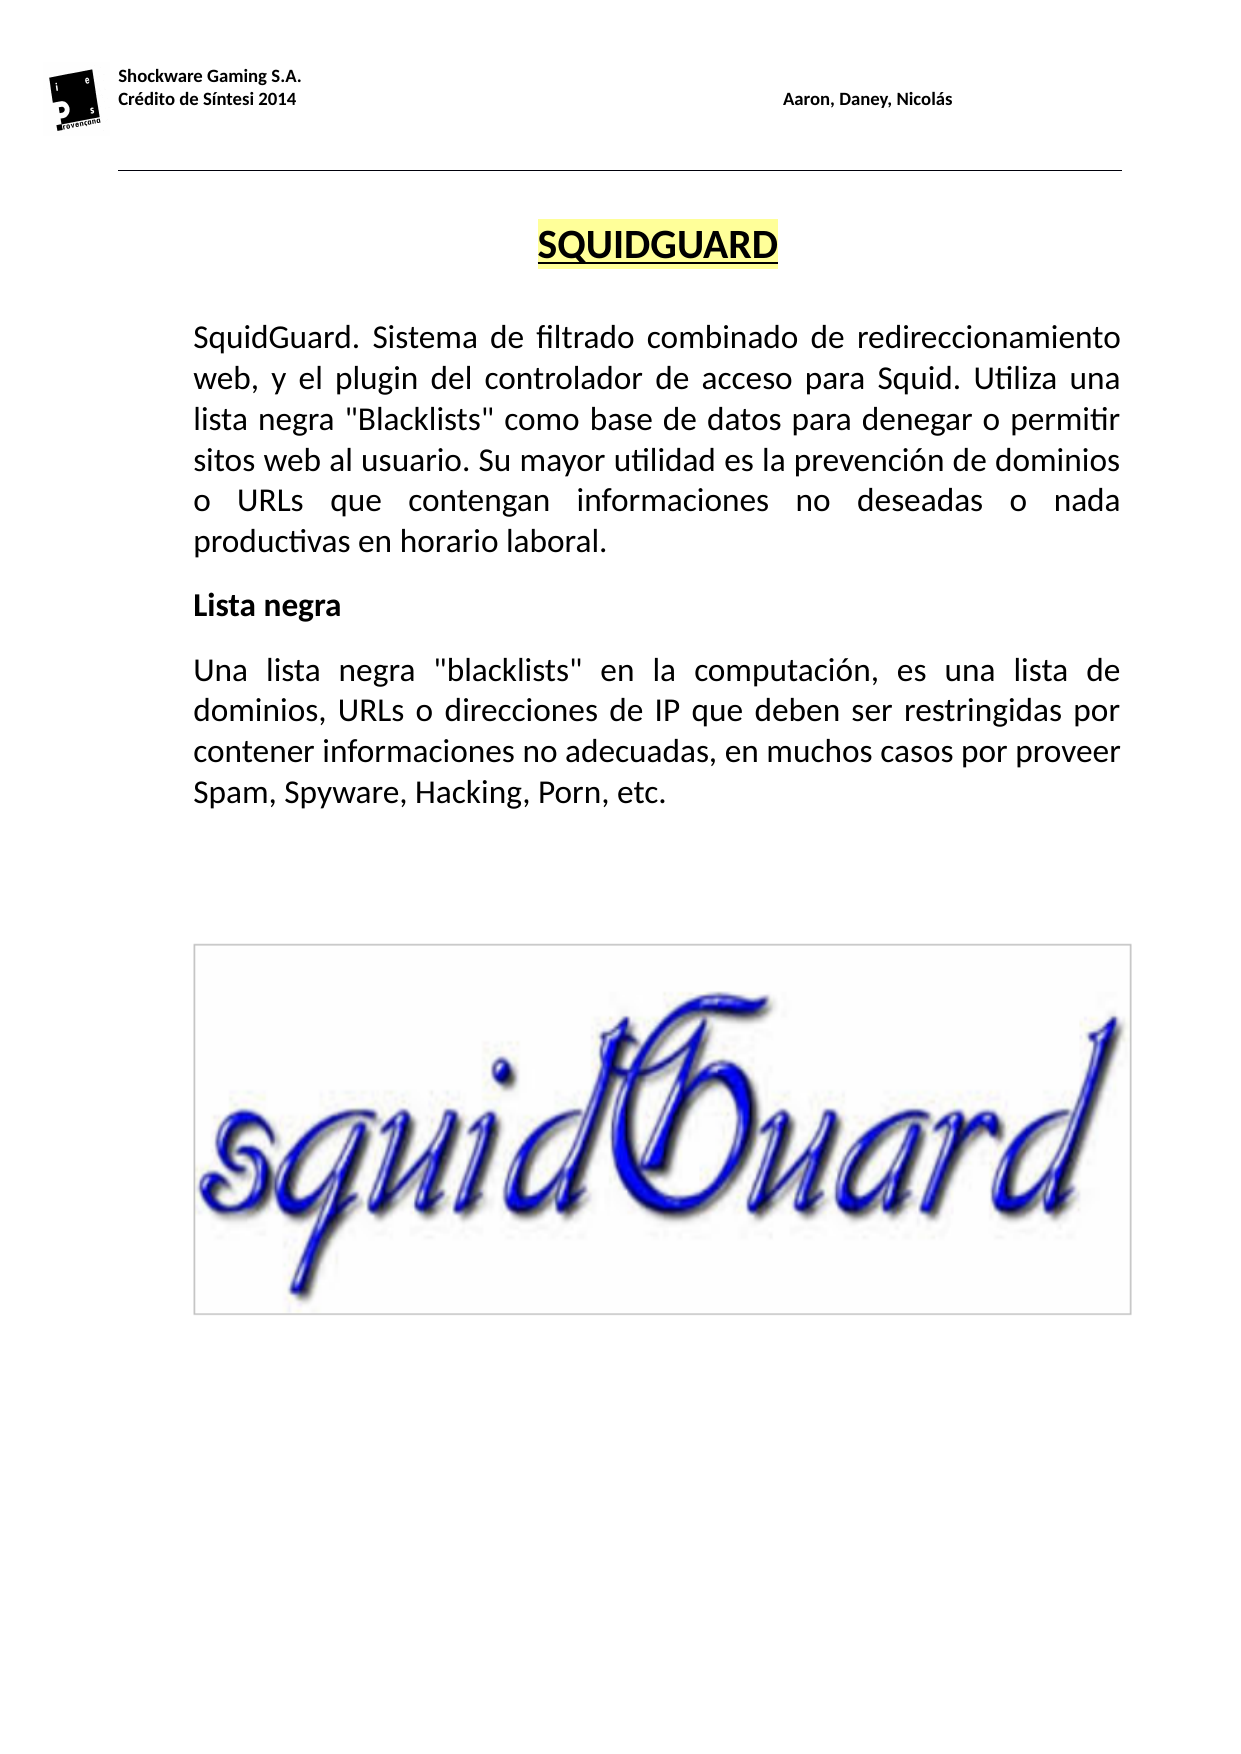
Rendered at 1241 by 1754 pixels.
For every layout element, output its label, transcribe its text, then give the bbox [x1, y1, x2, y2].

list Lista negra [156, 584, 1122, 625]
list SquidGuard. Sistema de filtrado combinado de redireccionamiento web, y el plugin del controlador de acceso para Squid. Utiliza una lista negra "Blacklists" como base de datos para denegar o permitir sitos web al usuario. Su mayor utilidad es la prevención de dominios o URLs que contengan informaciones no deseadas o nada productivas en horario laboral. [156, 316, 1122, 561]
picture [43, 62, 110, 136]
list SQUIDGUARD [156, 218, 1122, 269]
picture [177, 932, 1144, 1332]
list Una lista negra "blacklists" en la computación, es una lista de dominios, URLs o direcciones de IP que deben ser restringidas por contener informaciones no adecuadas, en muchos casos por proveer Spam, Spyware, Hacking, Porn, etc. [156, 649, 1122, 812]
